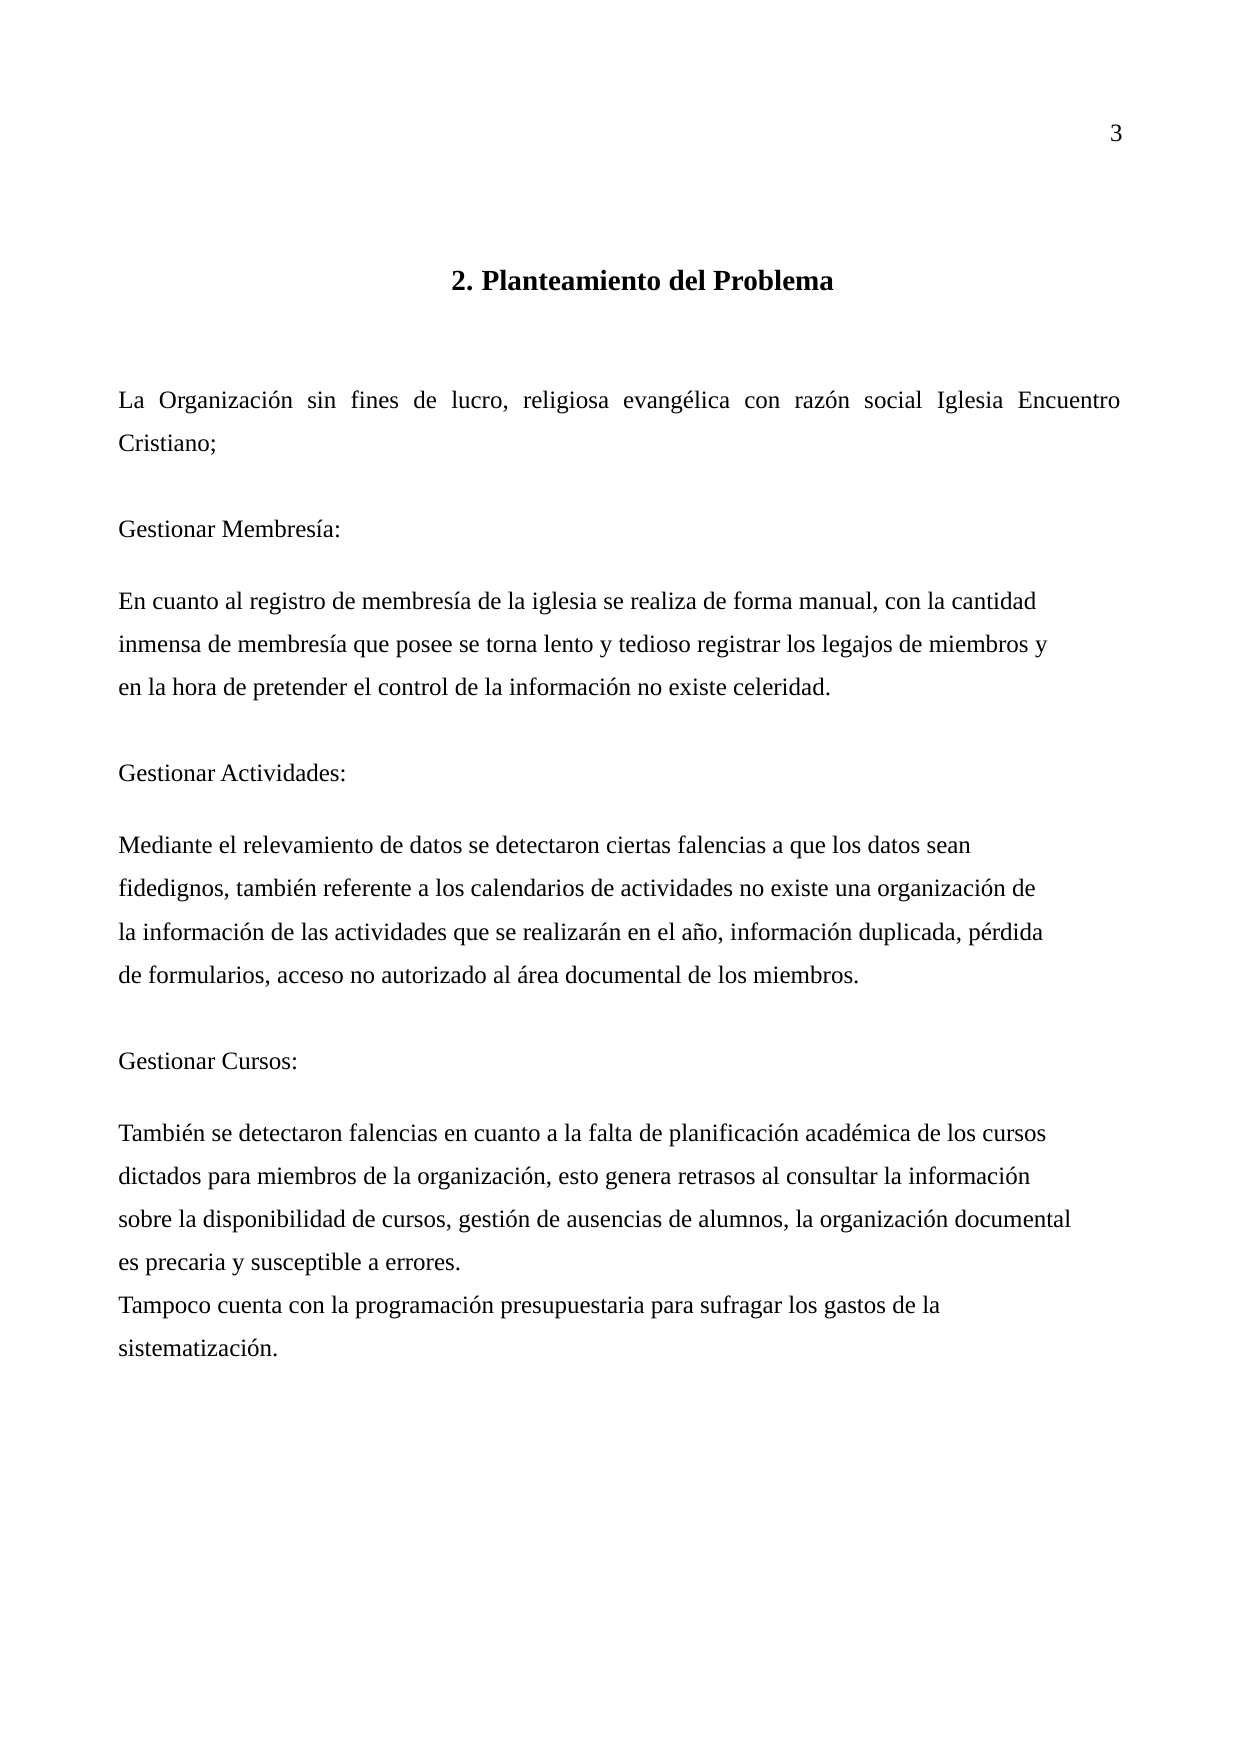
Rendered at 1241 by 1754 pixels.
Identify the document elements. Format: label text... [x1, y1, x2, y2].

text sobre la disponibilidad de cursos, gestión de ausencias de alumnos, la organización documental [118, 1204, 1122, 1233]
text Tampoco cuenta con la programación presupuestaria para sufragar los gastos de la [118, 1290, 1122, 1319]
text dictados para miembros de la organización, esto genera retrasos al consultar la información [118, 1161, 1122, 1190]
list Planteamiento del Problema [156, 263, 1122, 296]
text la información de las actividades que se realizarán en el año, información duplicada, pérdida [118, 917, 1122, 945]
text fidedignos, también referente a los calendarios de actividades no existe una organización de [118, 873, 1122, 902]
text Gestionar Actividades: [118, 758, 1122, 787]
text es precaria y susceptible a errores. [118, 1247, 1122, 1276]
text en la hora de pretender el control de la información no existe celeridad. [118, 672, 1122, 701]
text La Organización sin fines de lucro, religiosa evangélica con razón social Iglesia Encuentro Cristiano; [118, 385, 1122, 457]
text Gestionar Membresía: [118, 514, 1122, 543]
text También se detectaron falencias en cuanto a la falta de planificación académica de los cursos [118, 1118, 1122, 1147]
text En cuanto al registro de membresía de la iglesia se realiza de forma manual, con la cantidad [118, 586, 1122, 615]
text Mediante el relevamiento de datos se detectaron ciertas falencias a que los datos sean [118, 830, 1122, 859]
text Gestionar Cursos: [118, 1046, 1122, 1075]
text inmensa de membresía que posee se torna lento y tedioso registrar los legajos de miembros y [118, 629, 1122, 658]
text de formularios, acceso no autorizado al área documental de los miembros. [118, 960, 1122, 988]
text sistematización. [118, 1333, 1122, 1362]
